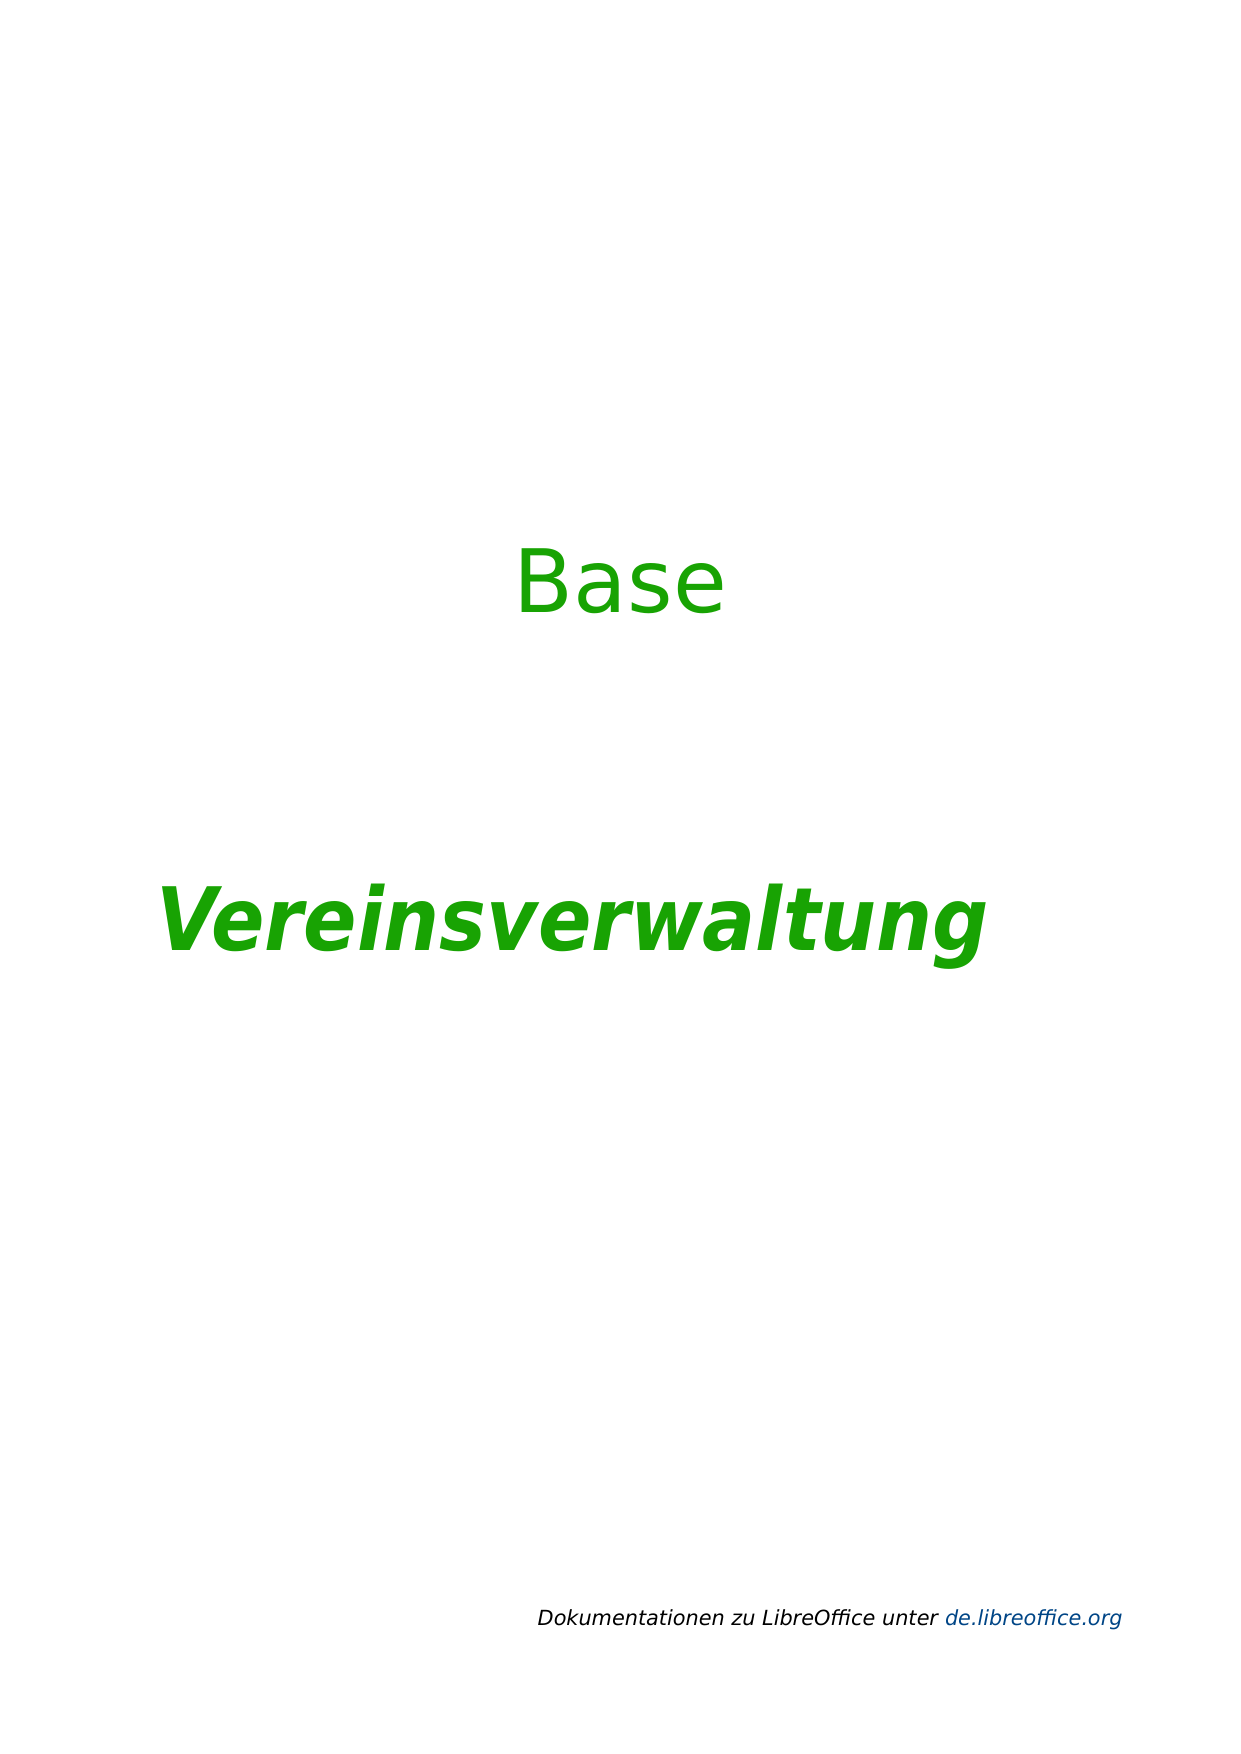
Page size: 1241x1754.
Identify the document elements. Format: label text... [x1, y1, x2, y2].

text Base [118, 531, 1122, 633]
subtitle Vereinsverwaltung [157, 869, 1122, 971]
